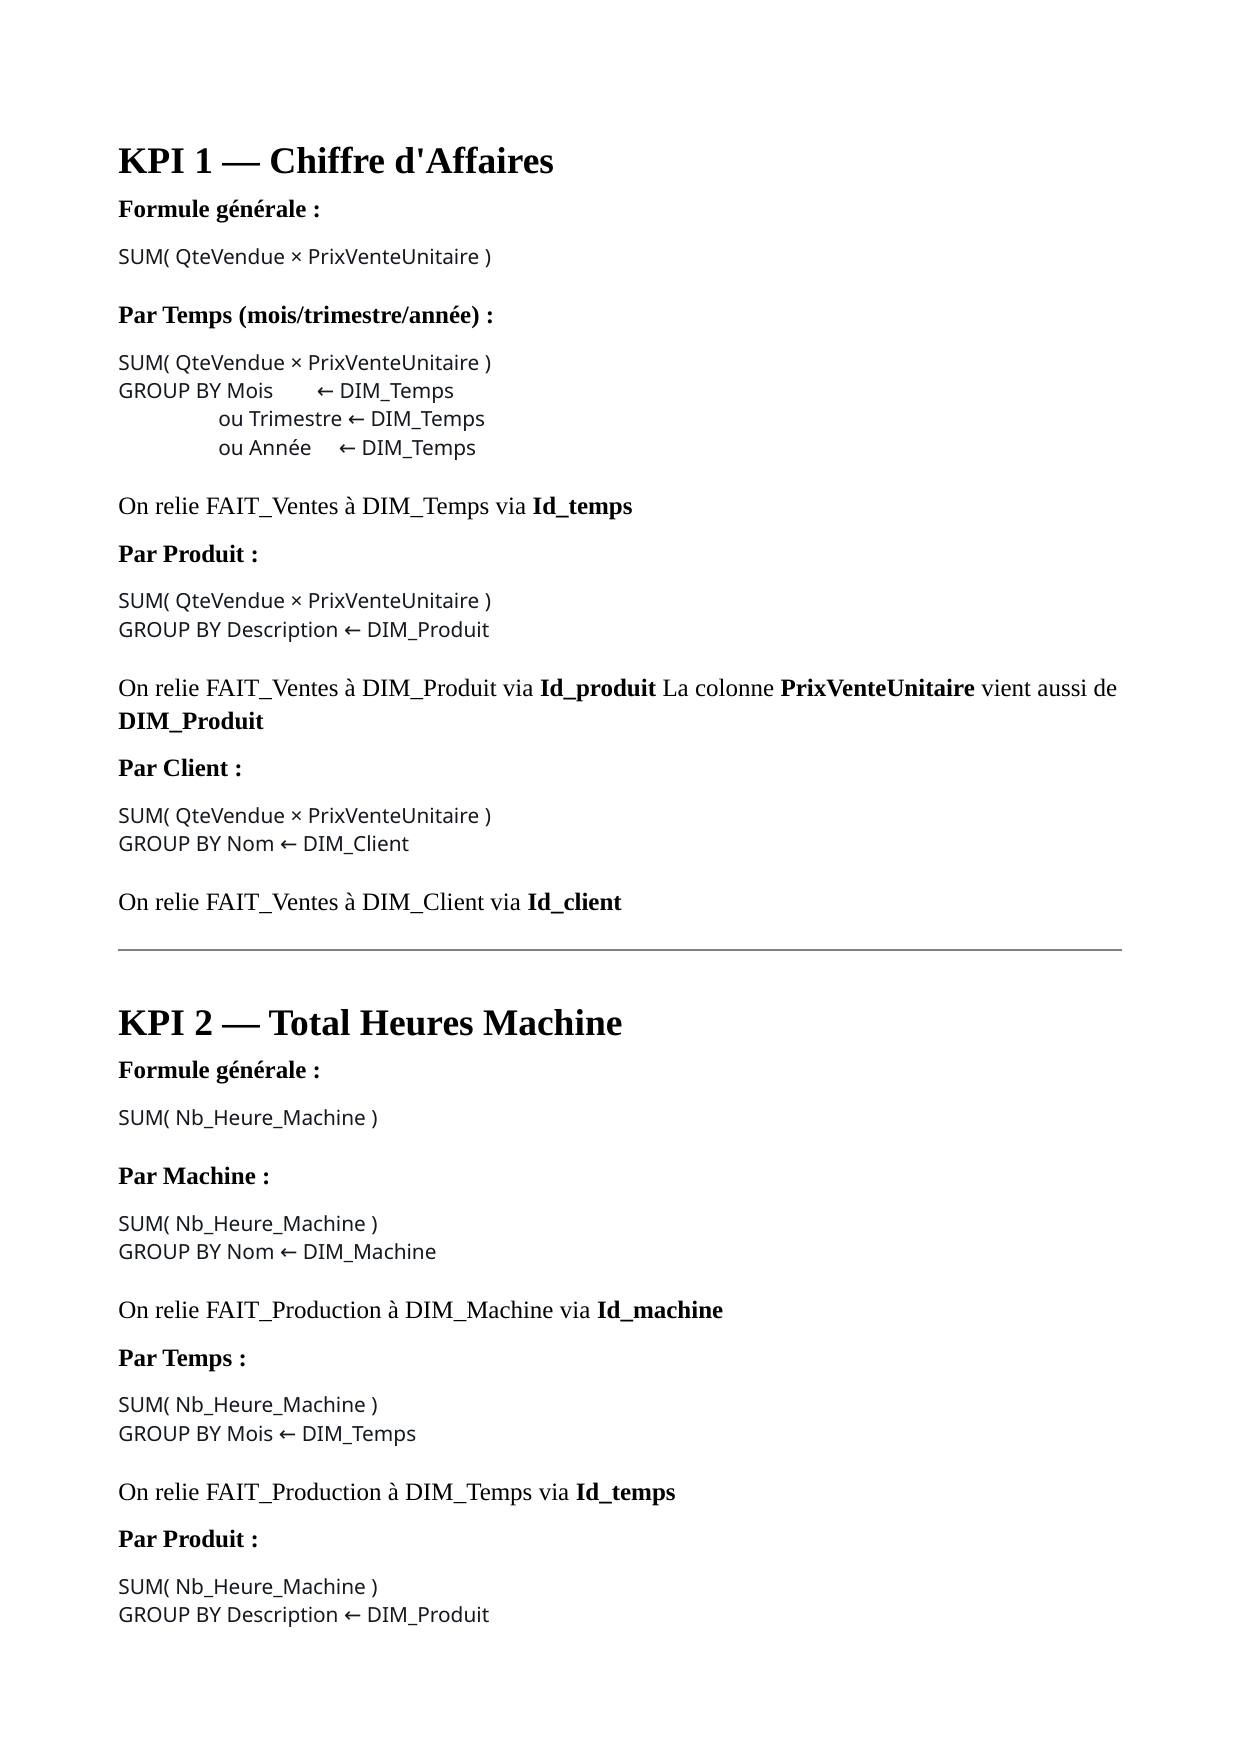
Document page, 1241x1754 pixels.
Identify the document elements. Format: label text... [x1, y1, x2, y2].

text Par Produit : [118, 539, 1122, 567]
text Par Produit : [118, 1524, 1122, 1553]
text Par Temps (mois/trimestre/année) : [118, 300, 1122, 329]
text SUM( QteVendue × PrixVenteUnitaire ) [118, 348, 1122, 376]
text GROUP BY Nom ← DIM_Client [118, 829, 1122, 858]
text GROUP BY Description ← DIM_Produit [118, 1600, 1122, 1629]
text Par Machine : [118, 1161, 1122, 1190]
text ou Année ← DIM_Temps [118, 433, 1122, 462]
text GROUP BY Mois ← DIM_Temps [118, 1419, 1122, 1447]
text On relie FAIT_Production à DIM_Machine via Id_machine [118, 1295, 1122, 1324]
text GROUP BY Mois ← DIM_Temps [118, 376, 1122, 404]
text ou Trimestre ← DIM_Temps [118, 404, 1122, 433]
text Formule générale : [118, 1056, 1122, 1084]
subtitle KPI 1 — Chiffre d'Affaires [118, 139, 1122, 182]
text SUM( Nb_Heure_Machine ) [118, 1209, 1122, 1237]
text SUM( QteVendue × PrixVenteUnitaire ) [118, 801, 1122, 829]
text SUM( QteVendue × PrixVenteUnitaire ) [118, 586, 1122, 615]
text On relie FAIT_Ventes à DIM_Temps via Id_temps [118, 491, 1122, 520]
text SUM( QteVendue × PrixVenteUnitaire ) [118, 242, 1122, 271]
subtitle KPI 2 — Total Heures Machine [118, 1000, 1122, 1043]
text GROUP BY Nom ← DIM_Machine [118, 1237, 1122, 1266]
text SUM( Nb_Heure_Machine ) [118, 1572, 1122, 1600]
text On relie FAIT_Production à DIM_Temps via Id_temps [118, 1477, 1122, 1505]
text Par Client : [118, 753, 1122, 782]
text Formule générale : [118, 194, 1122, 223]
text SUM( Nb_Heure_Machine ) [118, 1103, 1122, 1132]
text On relie FAIT_Ventes à DIM_Client via Id_client [118, 887, 1122, 916]
text GROUP BY Description ← DIM_Produit [118, 615, 1122, 643]
text SUM( Nb_Heure_Machine ) [118, 1390, 1122, 1419]
text Par Temps : [118, 1343, 1122, 1371]
text On relie FAIT_Ventes à DIM_Produit via Id_produit La colonne PrixVenteUnitaire vient aussi de DIM_Produit [118, 673, 1122, 734]
